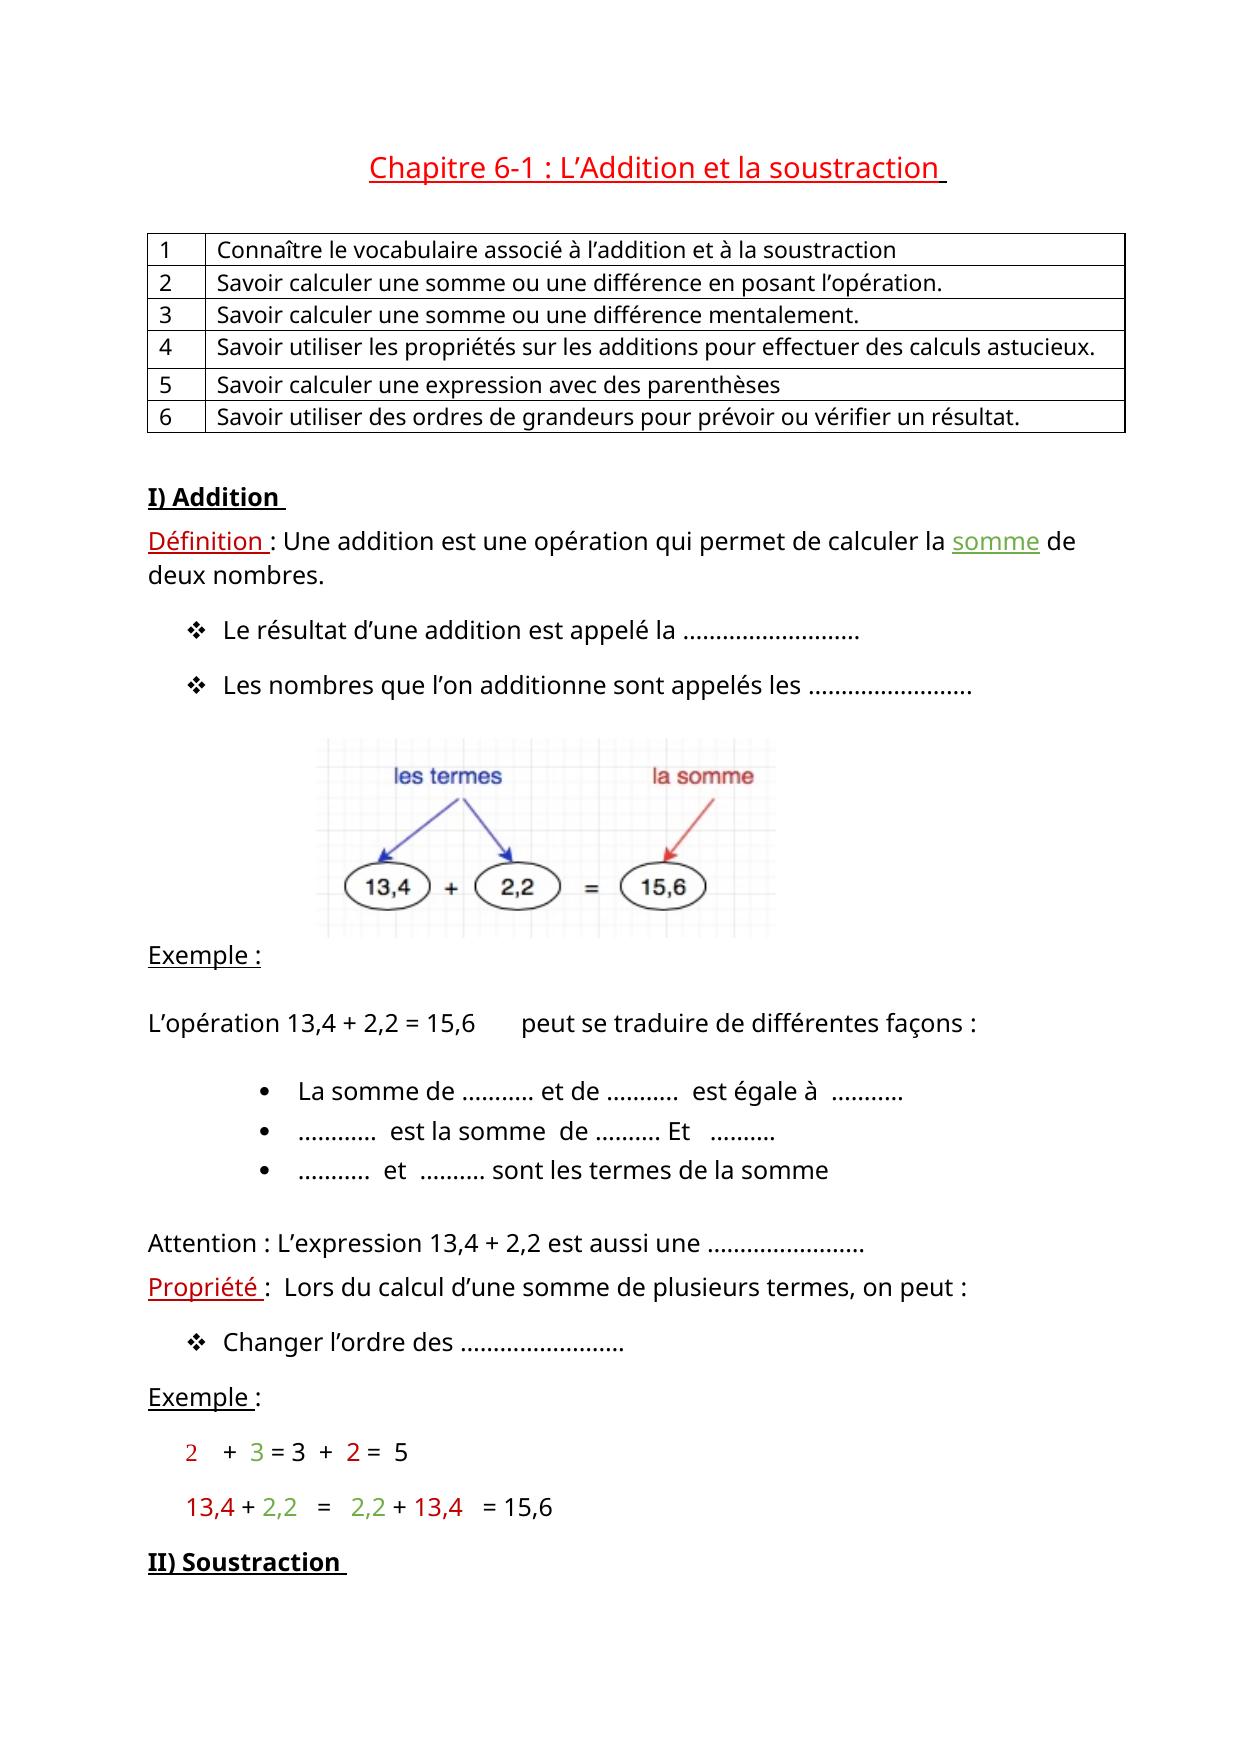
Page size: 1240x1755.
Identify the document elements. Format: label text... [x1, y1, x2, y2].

text 13,4 + 2,2 = 2,2 + 13,4 = 15,6 [185, 1489, 1092, 1524]
text Attention : L’expression 13,4 + 2,2 est aussi une …………………… [148, 1226, 1092, 1259]
table_cell 5 [148, 369, 205, 400]
list Les nombres que l’on additionne sont appelés les ……………………. [185, 667, 1092, 702]
list + 3 = 3 + 2 = 5 [185, 1435, 1092, 1469]
table_cell 4 [148, 331, 205, 368]
list ……….. et …….… sont les termes de la somme [260, 1152, 1092, 1186]
list ………… est la somme de ………. Et ………. [260, 1113, 1092, 1147]
table_cell Savoir utiliser des ordres de grandeurs pour prévoir ou vérifier un résultat. [206, 401, 1124, 432]
text Propriété : Lors du calcul d’une somme de plusieurs termes, on peut : [148, 1270, 1092, 1304]
table_cell 2 [148, 266, 205, 298]
text Définition : Une addition est une opération qui permet de calculer la somme de deux nombres. [148, 524, 1092, 592]
list La somme de ……….. et de ……….. est égale à ……..… [260, 1074, 1092, 1108]
table_cell Savoir utiliser les propriétés sur les additions pour effectuer des calculs astucieux. [206, 331, 1124, 368]
text Chapitre 6-1 : L’Addition et la soustraction [295, 148, 1092, 187]
table_cell Savoir calculer une somme ou une différence mentalement. [206, 299, 1124, 330]
text Exemple : [148, 938, 1092, 972]
table_cell 6 [148, 401, 205, 432]
list Changer l’ordre des ……………………. [185, 1325, 1092, 1359]
text II) Soustraction [148, 1544, 1092, 1578]
table_header Connaître le vocabulaire associé à l’addition et à la soustraction [206, 234, 1124, 265]
table_header 1 [148, 234, 205, 265]
text Exemple : [148, 1380, 1092, 1414]
text L’opération 13,4 + 2,2 = 15,6 peut se traduire de différentes façons : [148, 1006, 1092, 1040]
table_cell Savoir calculer une somme ou une différence en posant l’opération. [206, 266, 1124, 298]
text I) Addition [148, 479, 1092, 513]
table_cell Savoir calculer une expression avec des parenthèses [206, 369, 1124, 400]
list Le résultat d’une addition est appelé la ……………………… [185, 613, 1092, 647]
table_cell 3 [148, 299, 205, 330]
